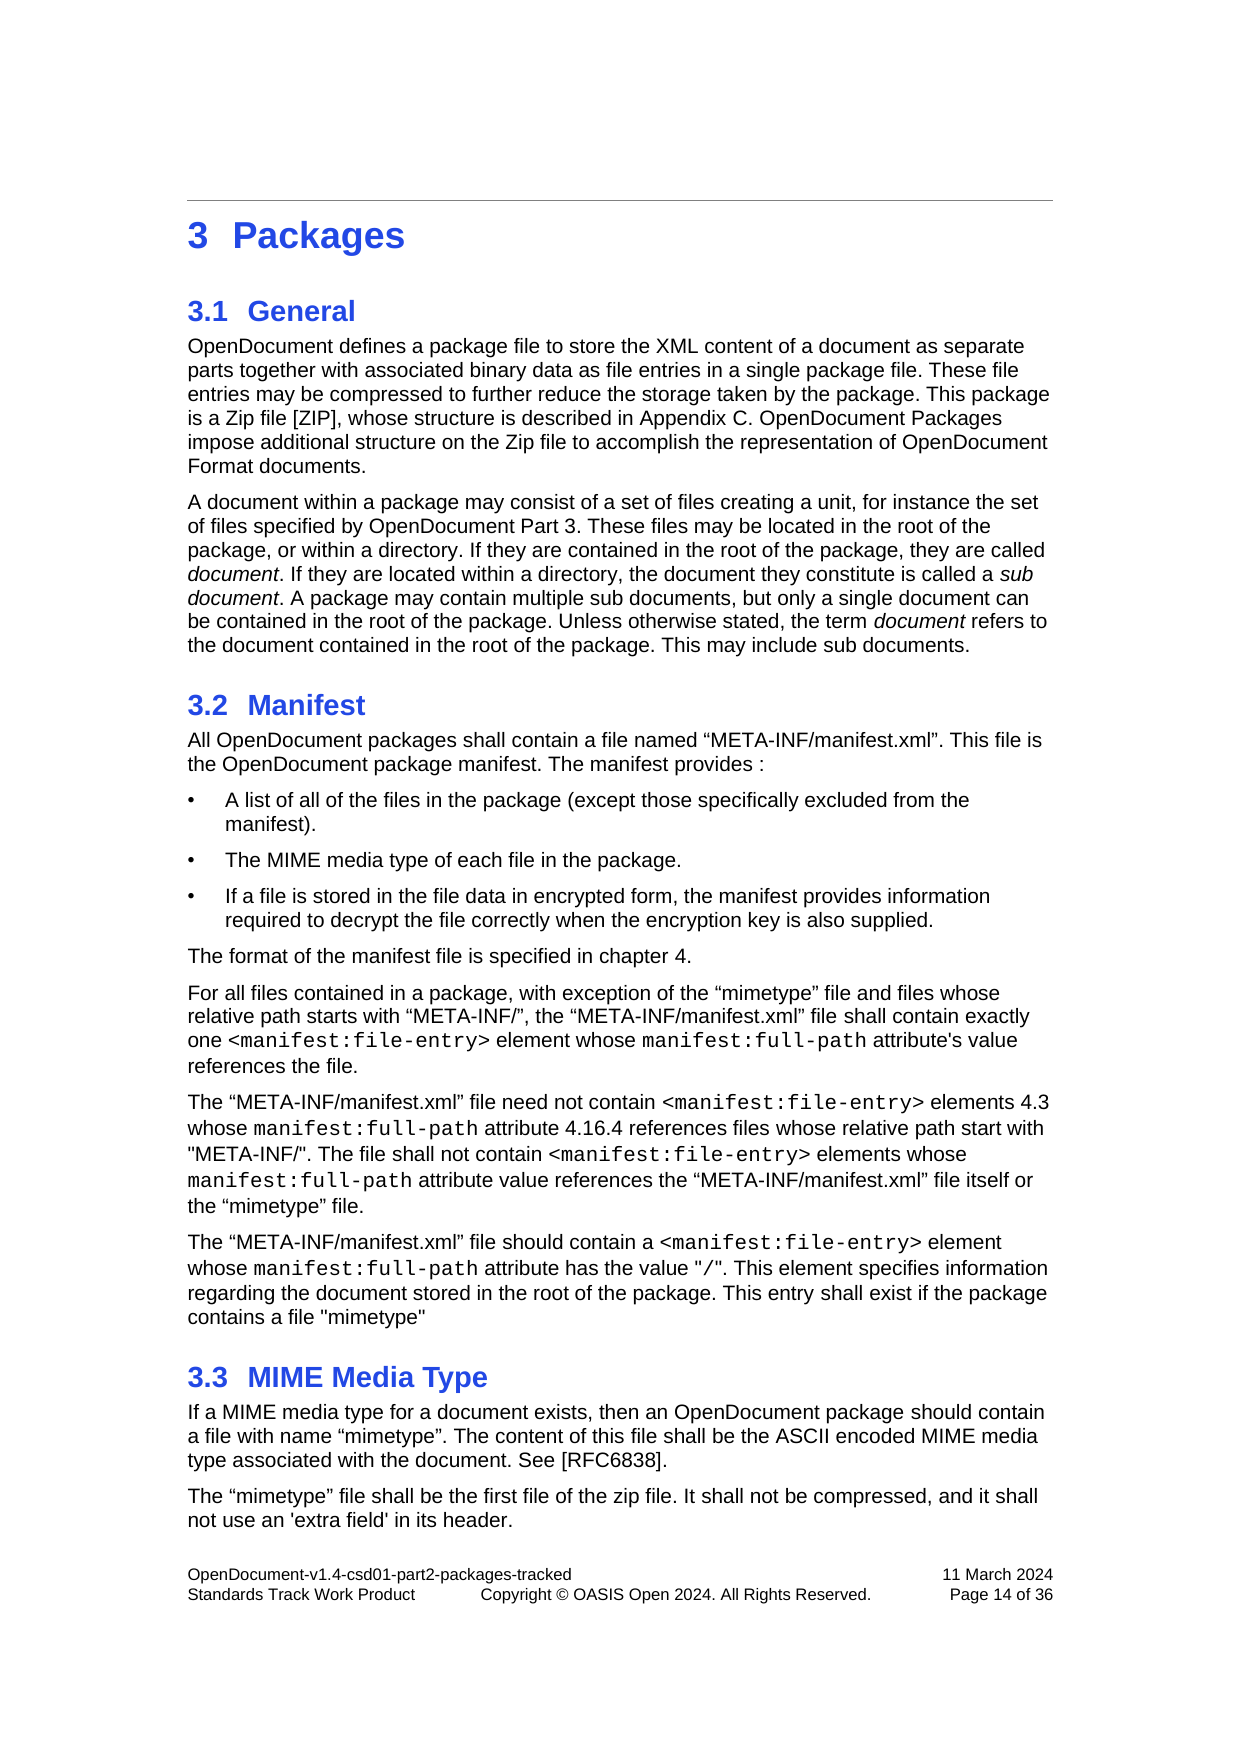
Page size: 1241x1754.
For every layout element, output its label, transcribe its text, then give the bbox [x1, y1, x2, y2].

subtitle Manifest [187, 688, 1053, 722]
text If a MIME media type for a document exists, then an OpenDocument package should contain a file with name “mimetype”. The content of this file shall be the ASCII encoded MIME media type associated with the document. See [RFC6838]. [187, 1400, 1053, 1472]
list A list of all of the files in the package (except those specifically excluded from the manifest). [187, 788, 1053, 836]
text The format of the manifest file is specified in chapter 4. [187, 944, 1053, 968]
text A document within a package may consist of a set of files creating a unit, for instance the set of files specified by OpenDocument Part 3. These files may be located in the root of the package, or within a directory. If they are contained in the root of the package, they are called document. If they are located within a directory, the document they constitute is called a sub document. A package may contain multiple sub documents, but only a single document can be contained in the root of the package. Unless otherwise stated, the term document refers to the document contained in the root of the package. This may include sub documents. [187, 489, 1053, 657]
list If a file is stored in the file data in encrypted form, the manifest provides information required to decrypt the file correctly when the encryption key is also supplied. [187, 884, 1053, 932]
subtitle Packages [187, 201, 1053, 257]
text All OpenDocument packages shall contain a file named “META-INF/manifest.xml”. This file is the OpenDocument package manifest. The manifest provides : [187, 728, 1053, 776]
subtitle MIME Media Type [187, 1360, 1053, 1394]
text The “mimetype” file shall be the first file of the zip file. It shall not be compressed, and it shall not use an 'extra field' in its header. [187, 1484, 1053, 1532]
text The “META-INF/manifest.xml” file need not contain <manifest:file-entry> elements 4.3 whose manifest:full-path attribute 4.16.4 references files whose relative path start with "META-INF/". The file shall not contain <manifest:file-entry> elements whose manifest:full-path attribute value references the “META-INF/manifest.xml” file itself or the “mimetype” file. [187, 1090, 1053, 1217]
subtitle General [187, 294, 1053, 328]
text OpenDocument defines a package file to store the XML content of a document as separate parts together with associated binary data as file entries in a single package file. These file entries may be compressed to further reduce the storage taken by the package. This package is a Zip file [ZIP], whose structure is described in Appendix C. OpenDocument Packages impose additional structure on the Zip file to accomplish the representation of OpenDocument Format documents. [187, 334, 1053, 477]
text The “META-INF/manifest.xml” file should contain a <manifest:file-entry> element whose manifest:full-path attribute has the value "/". This element specifies information regarding the document stored in the root of the package. This entry shall exist if the package contains a file "mimetype" [187, 1229, 1053, 1329]
text For all files contained in a package, with exception of the “mimetype” file and files whose relative path starts with “META-INF/”, the “META-INF/manifest.xml” file shall contain exactly one <manifest:file-entry> element whose manifest:full-path attribute's value references the file. [187, 980, 1053, 1078]
list The MIME media type of each file in the package. [187, 848, 1053, 872]
